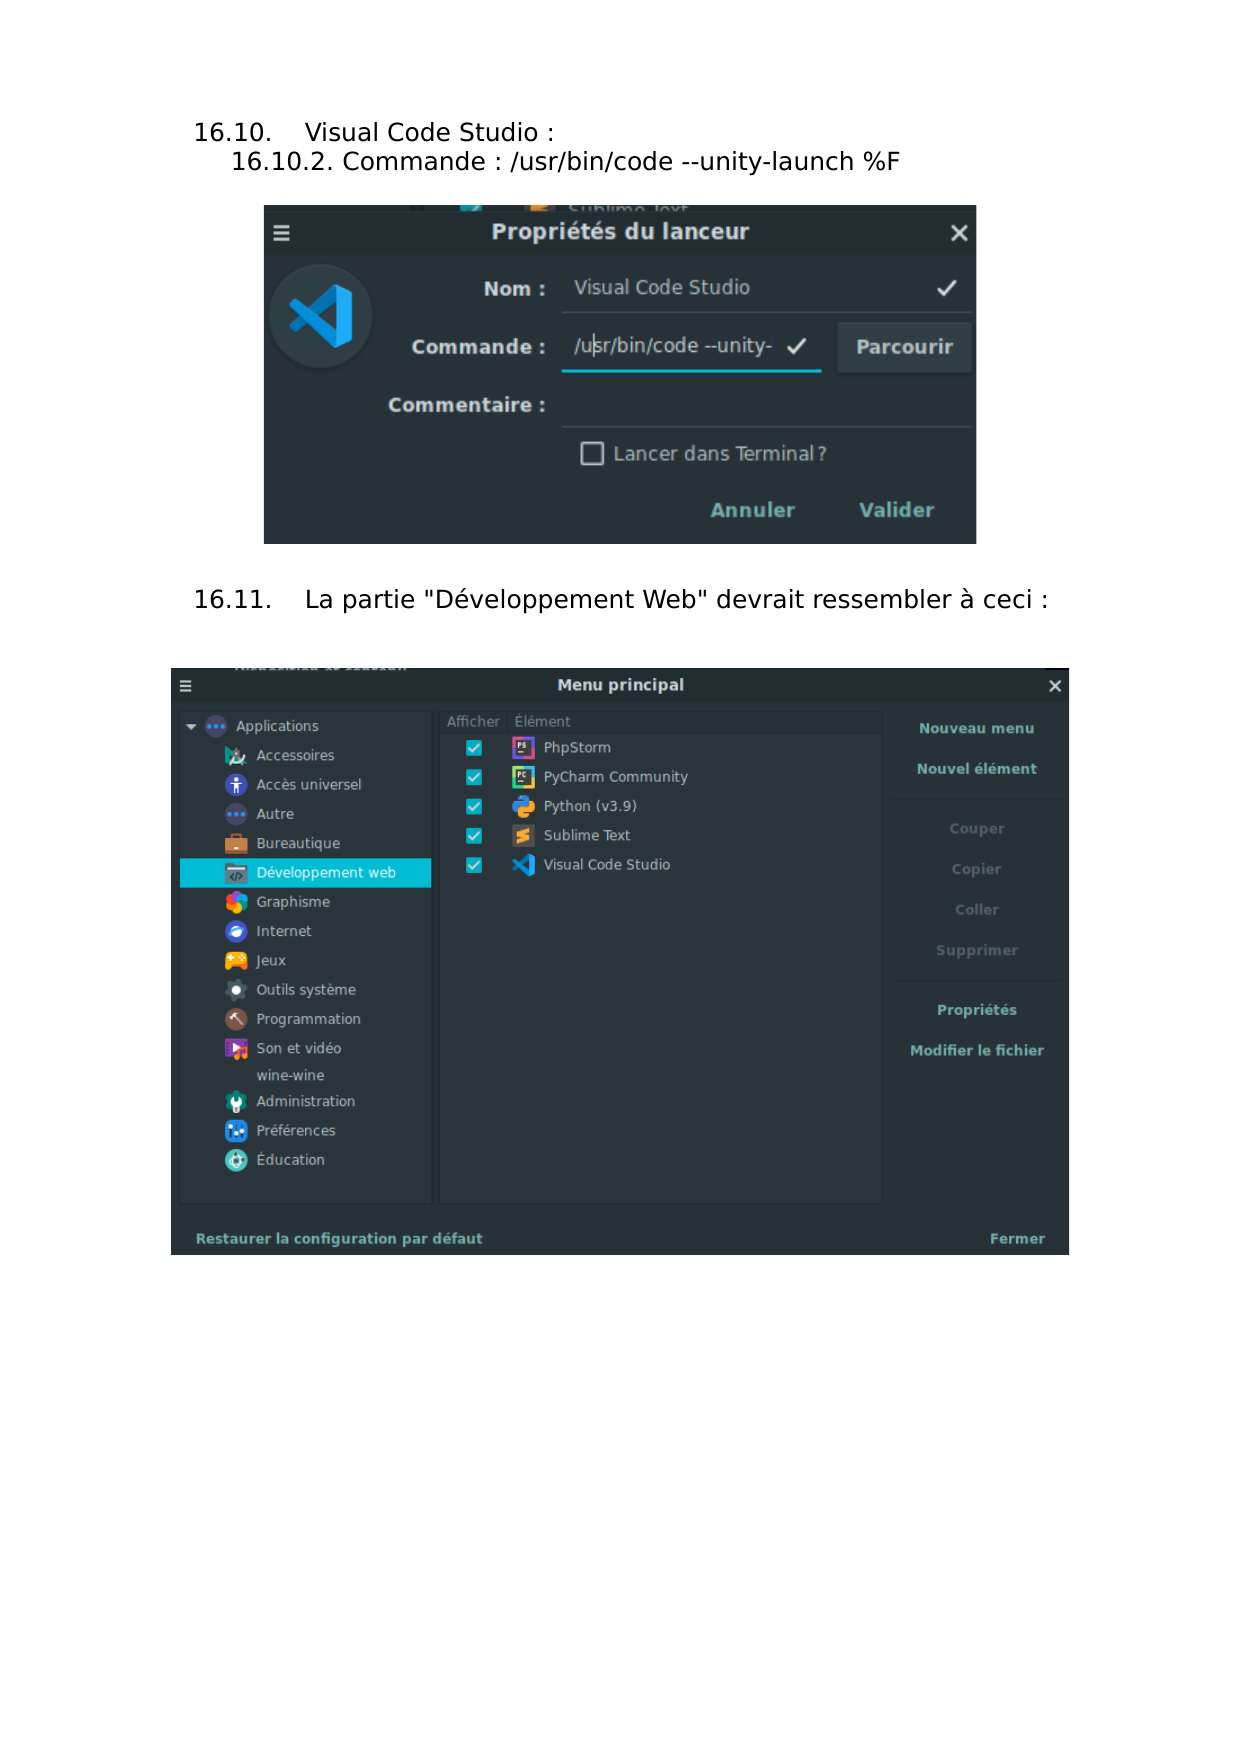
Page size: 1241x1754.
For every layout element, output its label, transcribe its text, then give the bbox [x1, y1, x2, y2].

picture [263, 205, 977, 544]
list La partie "Développement Web" devrait ressembler à ceci : [193, 585, 1122, 614]
list Visual Code Studio : [193, 118, 1122, 147]
picture [171, 668, 1070, 1255]
list Commande : /usr/bin/code --unity-launch %F [231, 147, 1122, 176]
